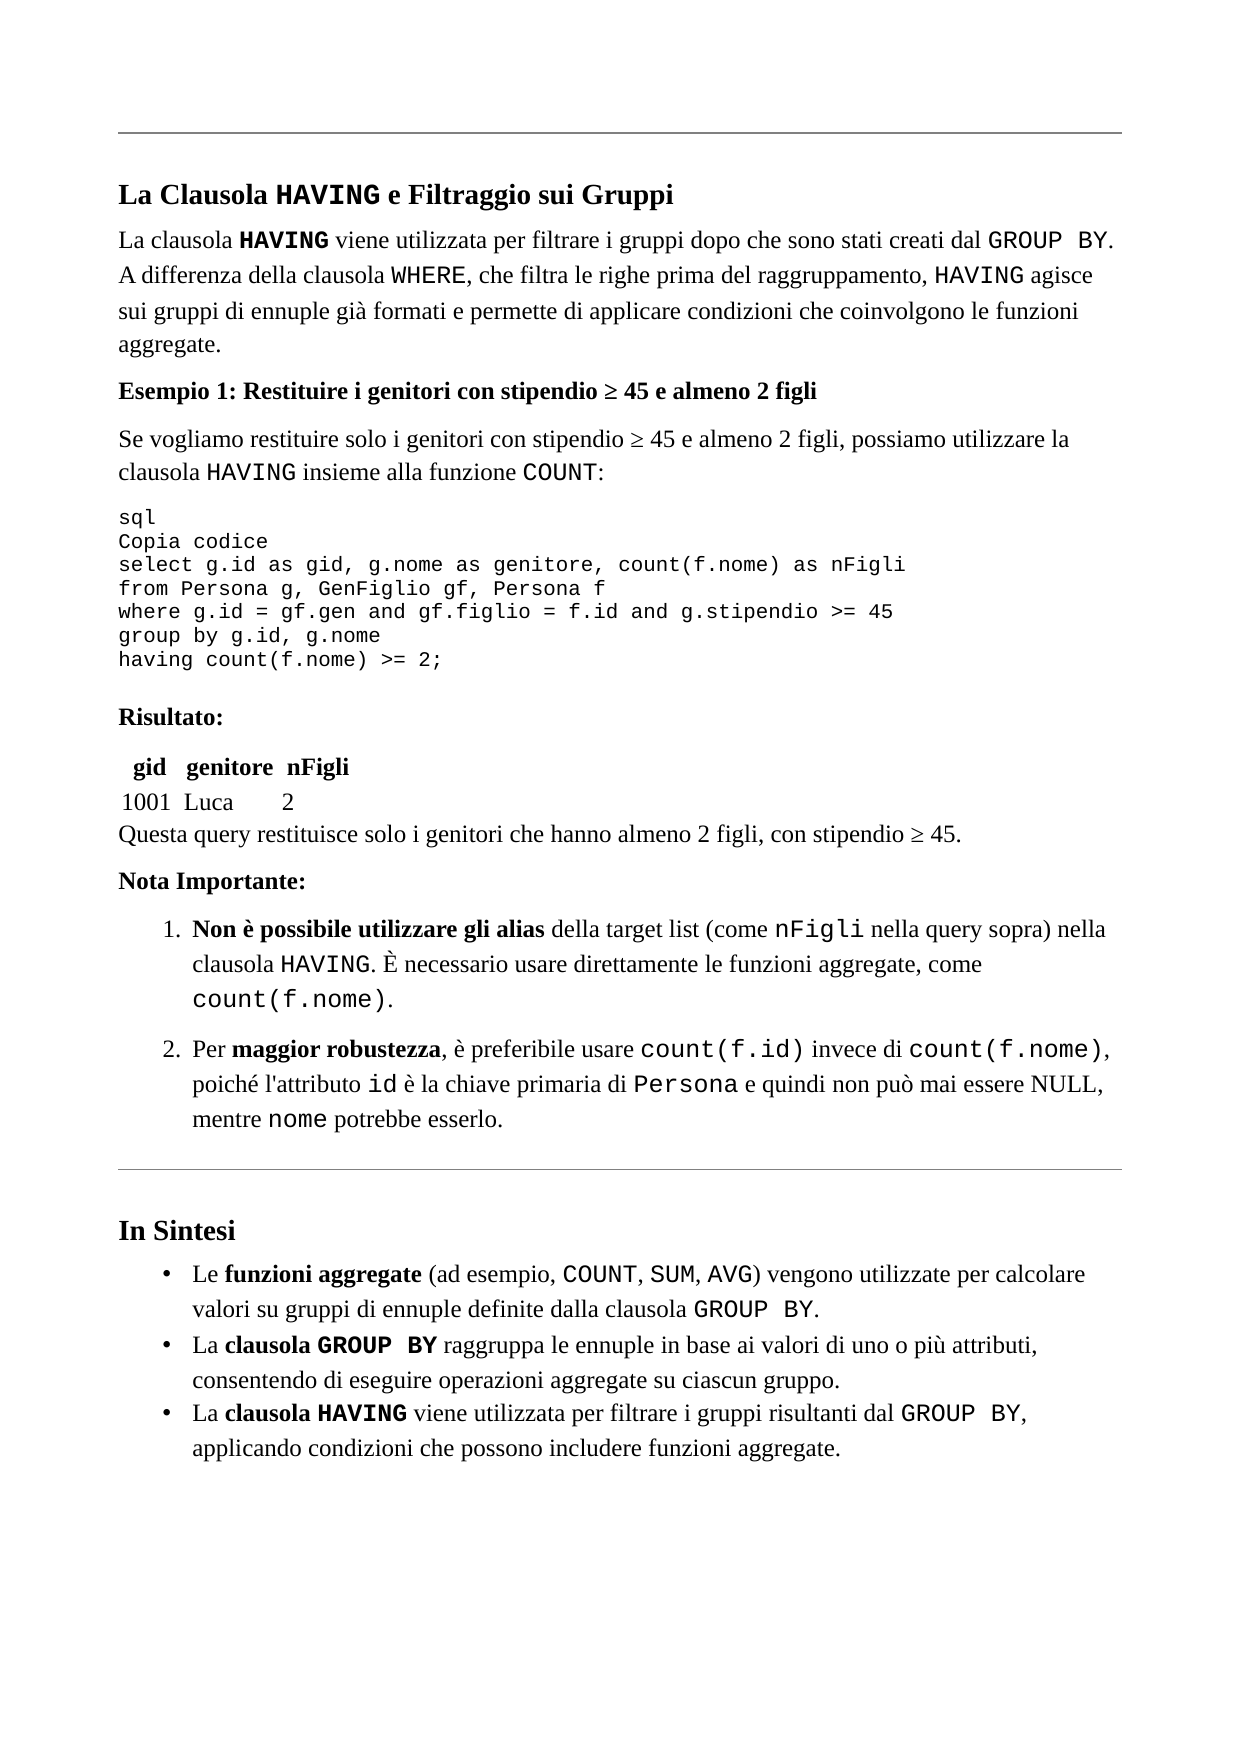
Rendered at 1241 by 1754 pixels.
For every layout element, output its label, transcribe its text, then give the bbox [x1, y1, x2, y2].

text Copia codice [118, 531, 1122, 554]
table_cell Luca [181, 784, 279, 819]
list La clausola HAVING viene utilizzata per filtrare i gruppi risultanti dal GROUP BY, applicando condizioni che possono includere funzioni aggregate. [162, 1398, 1122, 1462]
text group by g.id, g.nome [118, 625, 1122, 649]
table_cell 2 [279, 784, 357, 819]
table_header gid [118, 750, 181, 784]
text from Persona g, GenFiglio gf, Persona f [118, 578, 1122, 602]
text select g.id as gid, g.nome as genitore, count(f.nome) as nFigli [118, 554, 1122, 578]
table_cell 1001 [118, 784, 181, 819]
list Per maggior robustezza, è preferibile usare count(f.id) invece di count(f.nome), poiché l'attributo id è la chiave primaria di Persona e quindi non può mai essere NULL, mentre nome potrebbe esserlo. [162, 1034, 1122, 1135]
text Nota Importante: [118, 866, 1122, 895]
text Se vogliamo restituire solo i genitori con stipendio ≥ 45 e almeno 2 figli, possiamo utilizzare la clausola HAVING insieme alla funzione COUNT: [118, 424, 1122, 488]
text Questa query restituisce solo i genitori che hanno almeno 2 figli, con stipendio ≥ 45. [118, 819, 1122, 847]
list La clausola GROUP BY raggruppa le ennuple in base ai valori di uno o più attributi, consentendo di eseguire operazioni aggregate su ciascun gruppo. [162, 1330, 1122, 1394]
subtitle In Sintesi [118, 1213, 1122, 1247]
text La clausola HAVING viene utilizzata per filtrare i gruppi dopo che sono stati creati dal GROUP BY. A differenza della clausola WHERE, che filtra le righe prima del raggruppamento, HAVING agisce sui gruppi di ennuple già formati e permette di applicare condizioni che coinvolgono le funzioni aggregate. [118, 226, 1122, 357]
text where g.id = gf.gen and gf.figlio = f.id and g.stipendio >= 45 [118, 602, 1122, 625]
subtitle La Clausola HAVING e Filtraggio sui Gruppi [118, 177, 1122, 213]
list Le funzioni aggregate (ad esempio, COUNT, SUM, AVG) vengono utilizzate per calcolare valori su gruppi di ennuple definite dalla clausola GROUP BY. [162, 1259, 1122, 1325]
text Esempio 1: Restituire i genitori con stipendio ≥ 45 e almeno 2 figli [118, 376, 1122, 405]
text sql [118, 507, 1122, 531]
list Non è possibile utilizzare gli alias della target list (come nFigli nella query sopra) nella clausola HAVING. È necessario usare direttamente le funzioni aggregate, come count(f.nome). [162, 914, 1122, 1015]
table_header nFigli [279, 750, 357, 784]
text Risultato: [118, 702, 1122, 731]
text having count(f.nome) >= 2; [118, 649, 1122, 672]
table_header genitore [181, 750, 279, 784]
